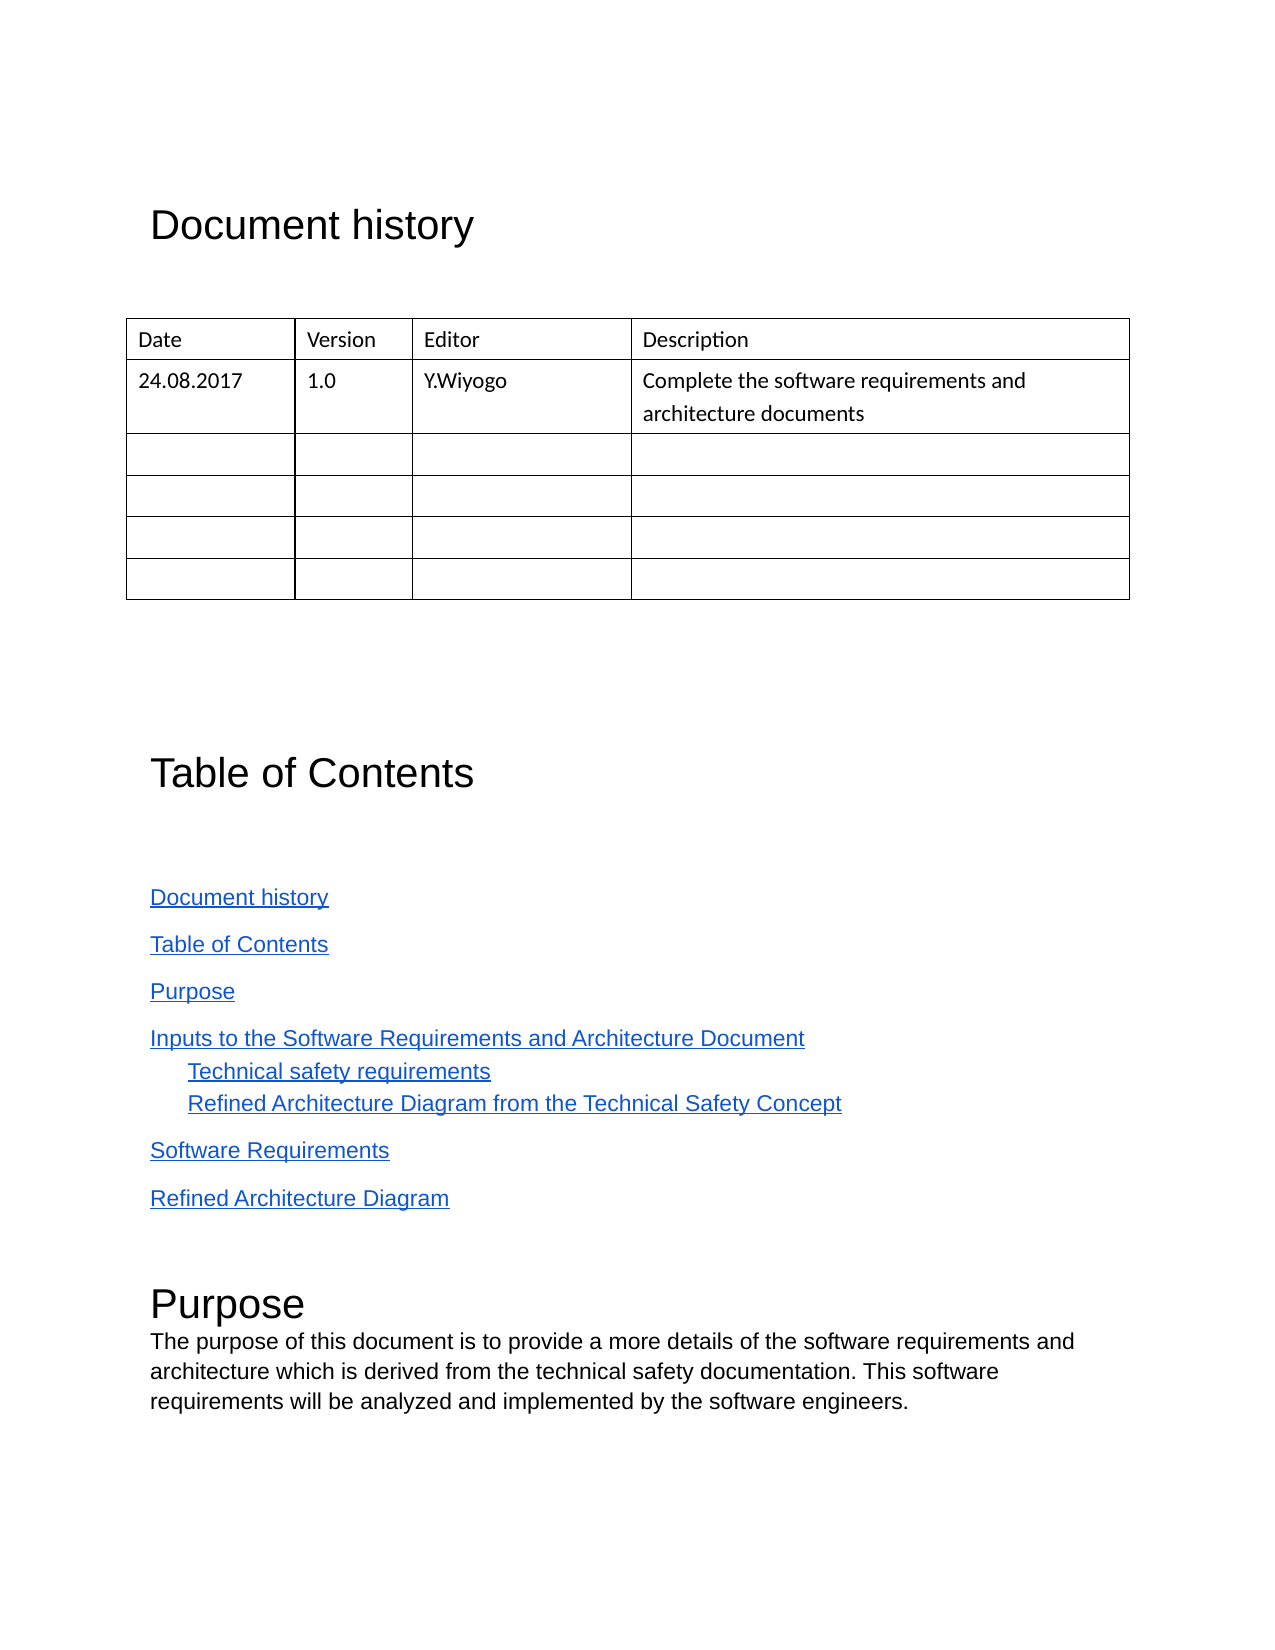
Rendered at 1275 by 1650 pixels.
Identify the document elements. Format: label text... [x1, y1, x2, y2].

table_header Description [632, 319, 1129, 359]
text The purpose of this document is to provide a more details of the software requirements and architecture which is derived from the technical safety documentation. This software requirements will be analyzed and implemented by the software engineers. [150, 1328, 1125, 1414]
table_cell [296, 559, 412, 599]
table_cell 1.0 [296, 360, 412, 433]
table_cell [127, 476, 294, 516]
table_header Version [296, 319, 412, 359]
table_cell [296, 476, 412, 516]
table_cell [413, 517, 631, 558]
table_header Editor [413, 319, 631, 359]
table_cell Y.Wiyogo [413, 360, 631, 433]
table_cell [127, 517, 294, 558]
table_cell [632, 517, 1129, 558]
subtitle Purpose [150, 1280, 1125, 1328]
text Refined Architecture Diagram [150, 1185, 1125, 1211]
table_cell [632, 434, 1129, 474]
text Inputs to the Software Requirements and Architecture Document [150, 1025, 1125, 1051]
subtitle Table of Contents [150, 748, 1125, 796]
table_cell [413, 434, 631, 474]
table_cell [296, 517, 412, 558]
text Table of Contents [150, 931, 1125, 957]
text Refined Architecture Diagram from the Technical Safety Concept [187, 1090, 1125, 1117]
table_cell [413, 476, 631, 516]
table_cell [127, 434, 294, 474]
table_cell [296, 434, 412, 474]
table_cell [127, 559, 294, 599]
table_cell Complete the software requirements and architecture documents [632, 360, 1129, 433]
table_cell 24.08.2017 [127, 360, 294, 433]
text Software Requirements [150, 1137, 1125, 1164]
text Document history [150, 883, 1125, 910]
table_cell [413, 559, 631, 599]
table_header Date [127, 319, 294, 359]
table_cell [632, 559, 1129, 599]
table_cell [632, 476, 1129, 516]
text Technical safety requirements [187, 1058, 1125, 1084]
subtitle Document history [150, 200, 1125, 248]
text Purpose [150, 978, 1125, 1004]
